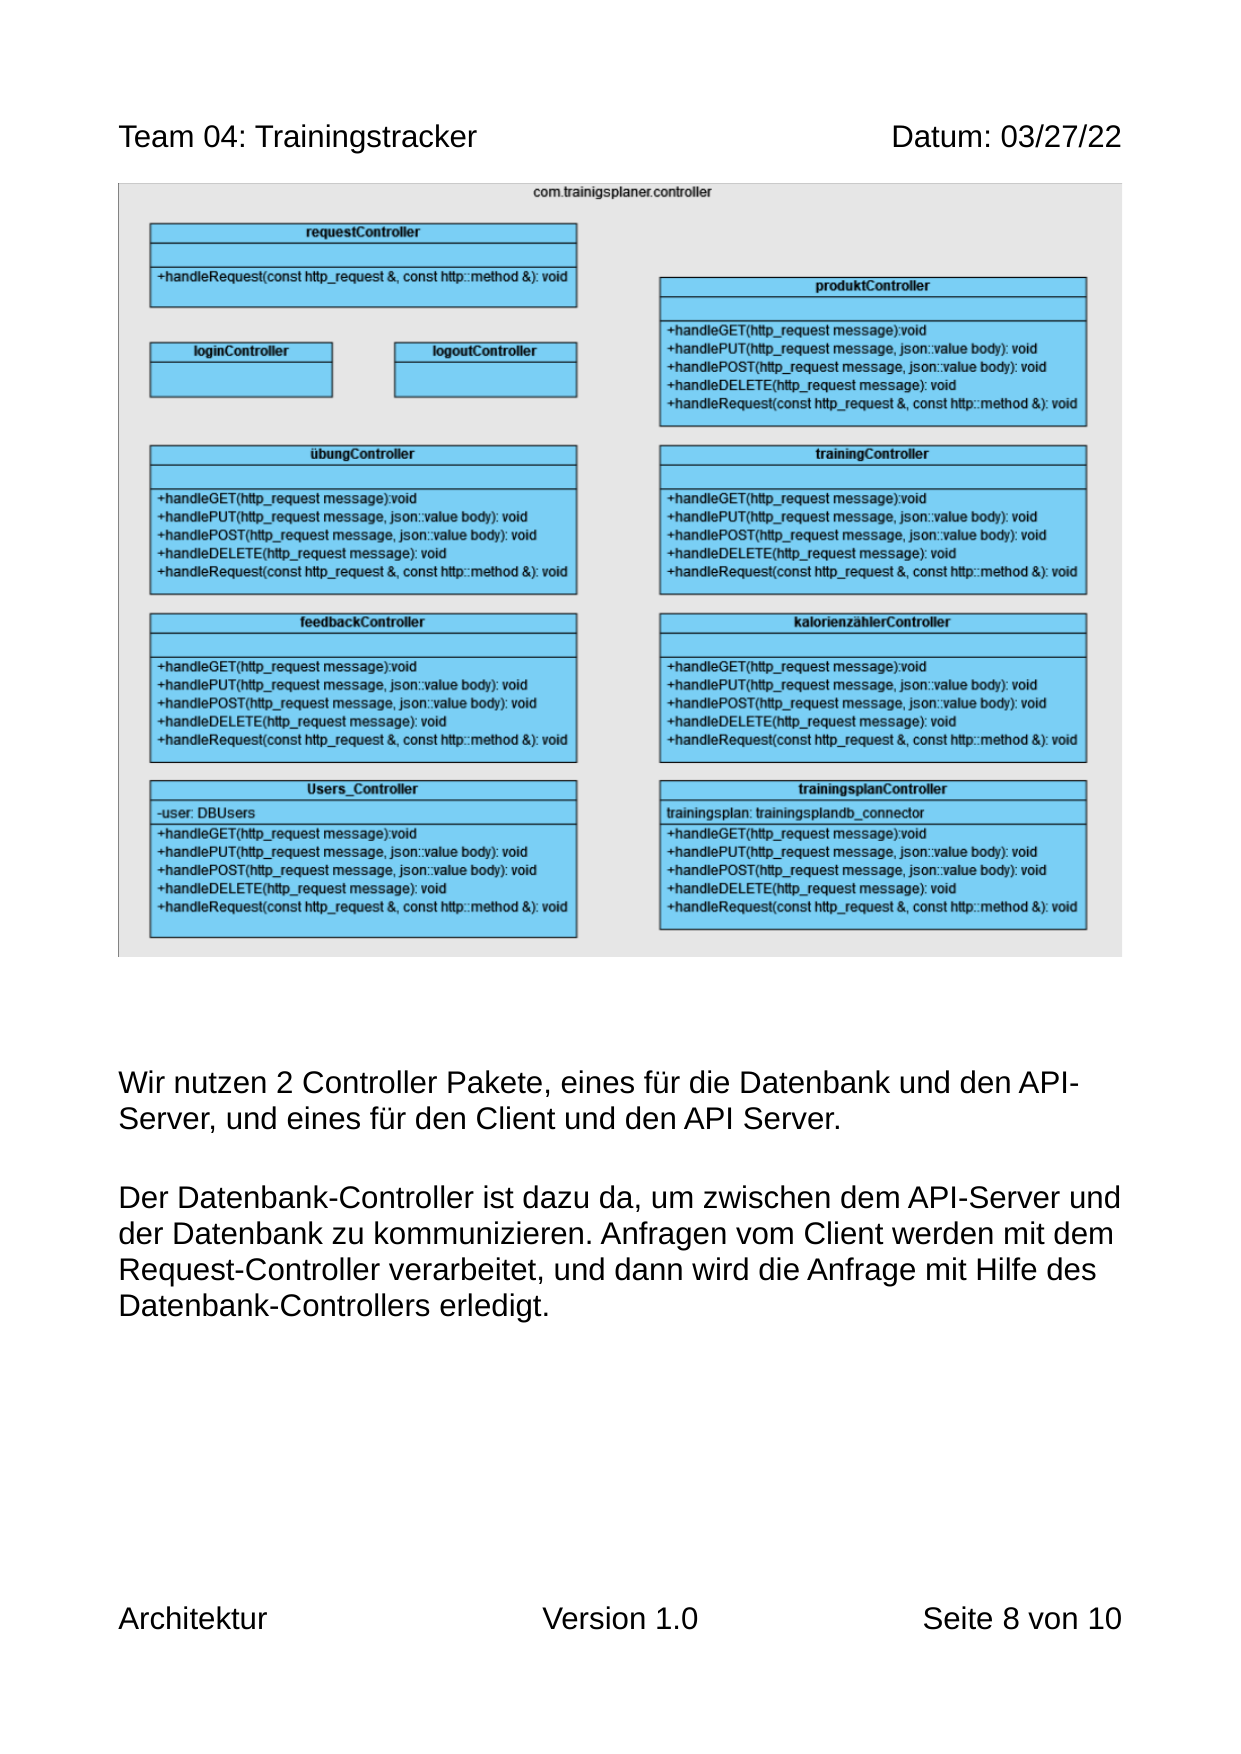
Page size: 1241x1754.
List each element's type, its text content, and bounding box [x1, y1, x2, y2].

picture [118, 183, 1123, 957]
text Wir nutzen 2 Controller Pakete, eines für die Datenbank und den API-Server, und eines für den Client und den API Server. [118, 1064, 1122, 1136]
text Der Datenbank-Controller ist dazu da, um zwischen dem API-Server und der Datenbank zu kommunizieren. Anfragen vom Client werden mit dem Request-Controller verarbeitet, und dann wird die Anfrage mit Hilfe des Datenbank-Controllers erledigt. [118, 1179, 1122, 1323]
